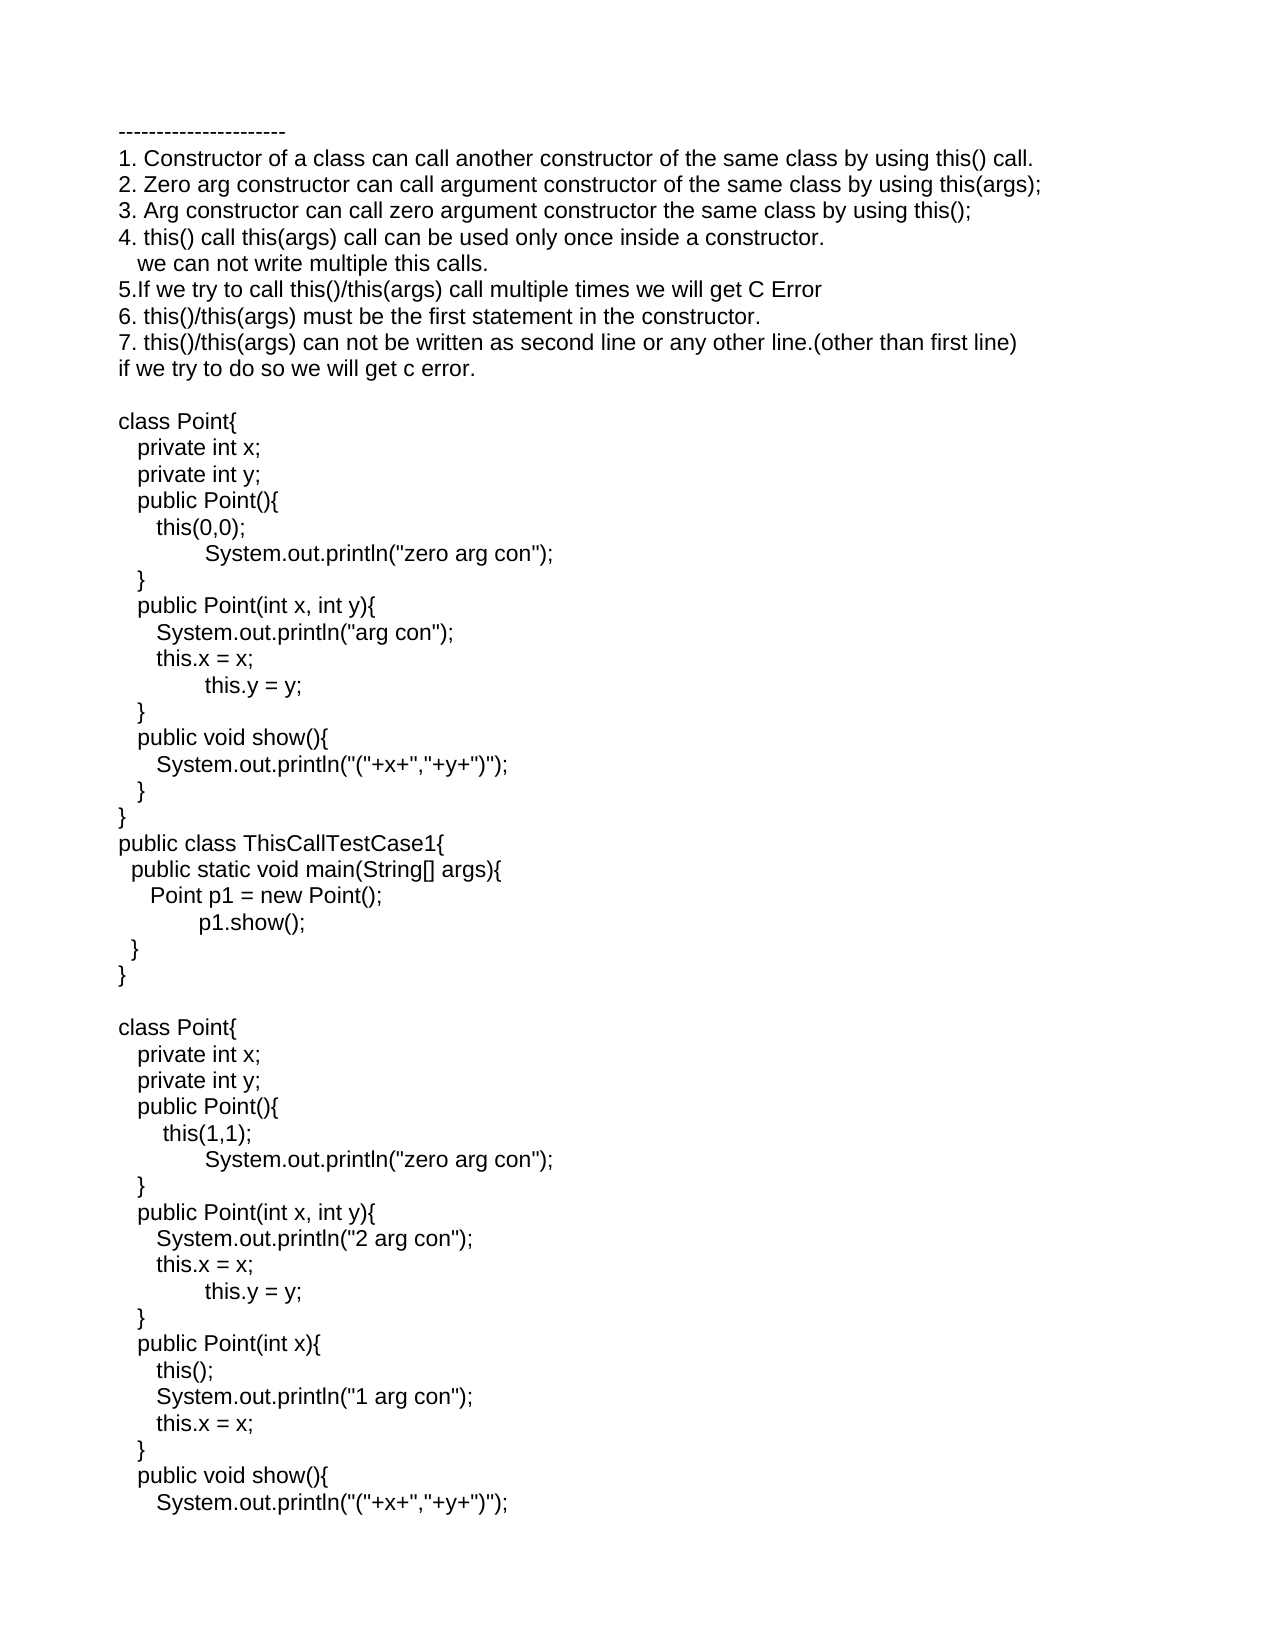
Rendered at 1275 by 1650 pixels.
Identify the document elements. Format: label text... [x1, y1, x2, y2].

text 4. this() call this(args) call can be used only once inside a constructor. [118, 223, 1157, 250]
text public Point(int x, int y){ [118, 1199, 1157, 1225]
text private int y; [118, 1067, 1157, 1093]
text System.out.println("("+x+","+y+")"); [118, 1488, 1157, 1515]
text we can not write multiple this calls. [118, 250, 1157, 276]
text class Point{ [118, 1014, 1157, 1041]
text public static void main(String[] args){ [118, 856, 1157, 882]
text } [118, 935, 1157, 961]
text this.y = y; [118, 672, 1157, 698]
text if we try to do so we will get c error. [118, 355, 1157, 382]
text this.y = y; [118, 1278, 1157, 1304]
text this(); [118, 1357, 1157, 1383]
text 1. Constructor of a class can call another constructor of the same class by using this() call. [118, 144, 1157, 171]
text 5.If we try to call this()/this(args) call multiple times we will get C Error [118, 276, 1157, 303]
text public Point(int x, int y){ [118, 592, 1157, 619]
text this.x = x; [118, 1409, 1157, 1436]
text this.x = x; [118, 1251, 1157, 1278]
text class Point{ [118, 408, 1157, 434]
text } [118, 961, 1157, 988]
text private int x; [118, 434, 1157, 461]
text private int y; [118, 461, 1157, 487]
text System.out.println("arg con"); [118, 619, 1157, 645]
text } [118, 803, 1157, 830]
text this(1,1); [118, 1119, 1157, 1146]
text this.x = x; [118, 645, 1157, 672]
text } [118, 698, 1157, 724]
text Point p1 = new Point(); [118, 882, 1157, 909]
text public Point(){ [118, 487, 1157, 513]
text System.out.println("2 arg con"); [118, 1225, 1157, 1251]
text } [118, 777, 1157, 803]
text System.out.println("zero arg con"); [118, 1146, 1157, 1172]
text 6. this()/this(args) must be the first statement in the constructor. [118, 303, 1157, 329]
text private int x; [118, 1041, 1157, 1067]
text public class ThisCallTestCase1{ [118, 830, 1157, 856]
text ---------------------- [118, 118, 1157, 144]
text public Point(){ [118, 1093, 1157, 1119]
text } [118, 1172, 1157, 1199]
text } [118, 1436, 1157, 1462]
text System.out.println("1 arg con"); [118, 1383, 1157, 1409]
text System.out.println("("+x+","+y+")"); [118, 751, 1157, 777]
text public void show(){ [118, 724, 1157, 751]
text } [118, 566, 1157, 592]
text System.out.println("zero arg con"); [118, 540, 1157, 566]
text public void show(){ [118, 1462, 1157, 1488]
text 3. Arg constructor can call zero argument constructor the same class by using this(); [118, 197, 1157, 223]
text } [118, 1304, 1157, 1330]
text p1.show(); [118, 909, 1157, 935]
text this(0,0); [118, 513, 1157, 540]
text 2. Zero arg constructor can call argument constructor of the same class by using this(args); [118, 171, 1157, 197]
text 7. this()/this(args) can not be written as second line or any other line.(other than first line) [118, 329, 1157, 355]
text public Point(int x){ [118, 1330, 1157, 1357]
